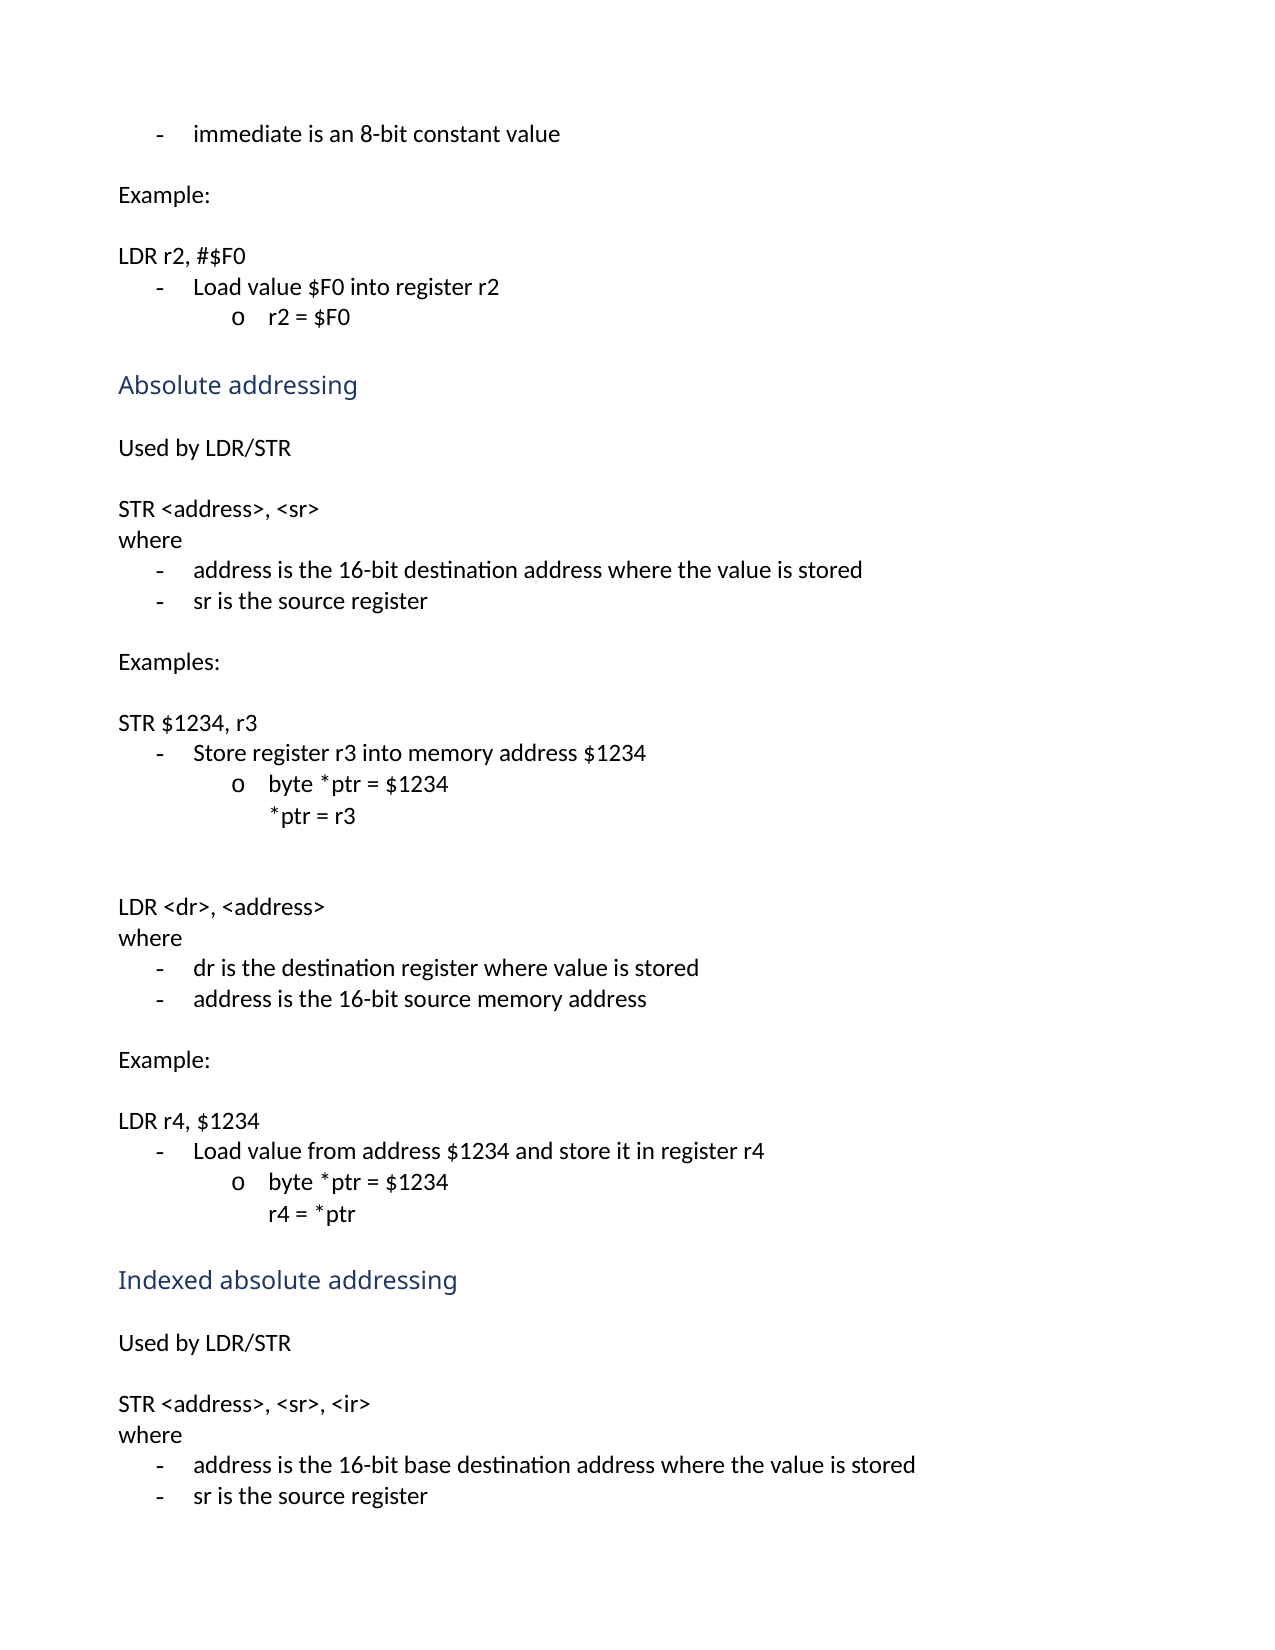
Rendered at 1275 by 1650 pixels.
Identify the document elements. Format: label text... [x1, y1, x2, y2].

list Store register r3 into memory address $1234 [156, 737, 1157, 768]
list address is the 16-bit source memory address [156, 983, 1157, 1013]
text LDR r4, $1234 [118, 1105, 1157, 1136]
text Used by LDR/STR [118, 1328, 1157, 1358]
subtitle Absolute addressing [118, 368, 1157, 402]
text LDR r2, #$F0 [118, 240, 1157, 271]
list sr is the source register [156, 585, 1157, 615]
list Load value from address $1234 and store it in register r4 [156, 1136, 1157, 1166]
text Used by LDR/STR [118, 432, 1157, 463]
text Example: [118, 1044, 1157, 1074]
text LDR <dr>, <address> [118, 891, 1157, 922]
list immediate is an 8-bit constant value [156, 118, 1157, 149]
text STR <address>, <sr>, <ir> [118, 1389, 1157, 1419]
list Load value $F0 into register r2 [156, 271, 1157, 301]
list r2 = $F0 [231, 301, 1157, 333]
text where [118, 1419, 1157, 1450]
list dr is the destination register where value is stored [156, 952, 1157, 983]
text where [118, 922, 1157, 952]
text STR <address>, <sr> [118, 493, 1157, 524]
subtitle Indexed absolute addressing [118, 1263, 1157, 1297]
list byte *ptr = $1234 *ptr = r3 [231, 768, 1157, 830]
list address is the 16-bit base destination address where the value is stored [156, 1450, 1157, 1480]
list address is the 16-bit destination address where the value is stored [156, 554, 1157, 585]
text Examples: [118, 646, 1157, 676]
text Example: [118, 179, 1157, 210]
list byte *ptr = $1234 r4 = *ptr [231, 1166, 1157, 1228]
text where [118, 524, 1157, 554]
text STR $1234, r3 [118, 707, 1157, 737]
list sr is the source register [156, 1480, 1157, 1511]
